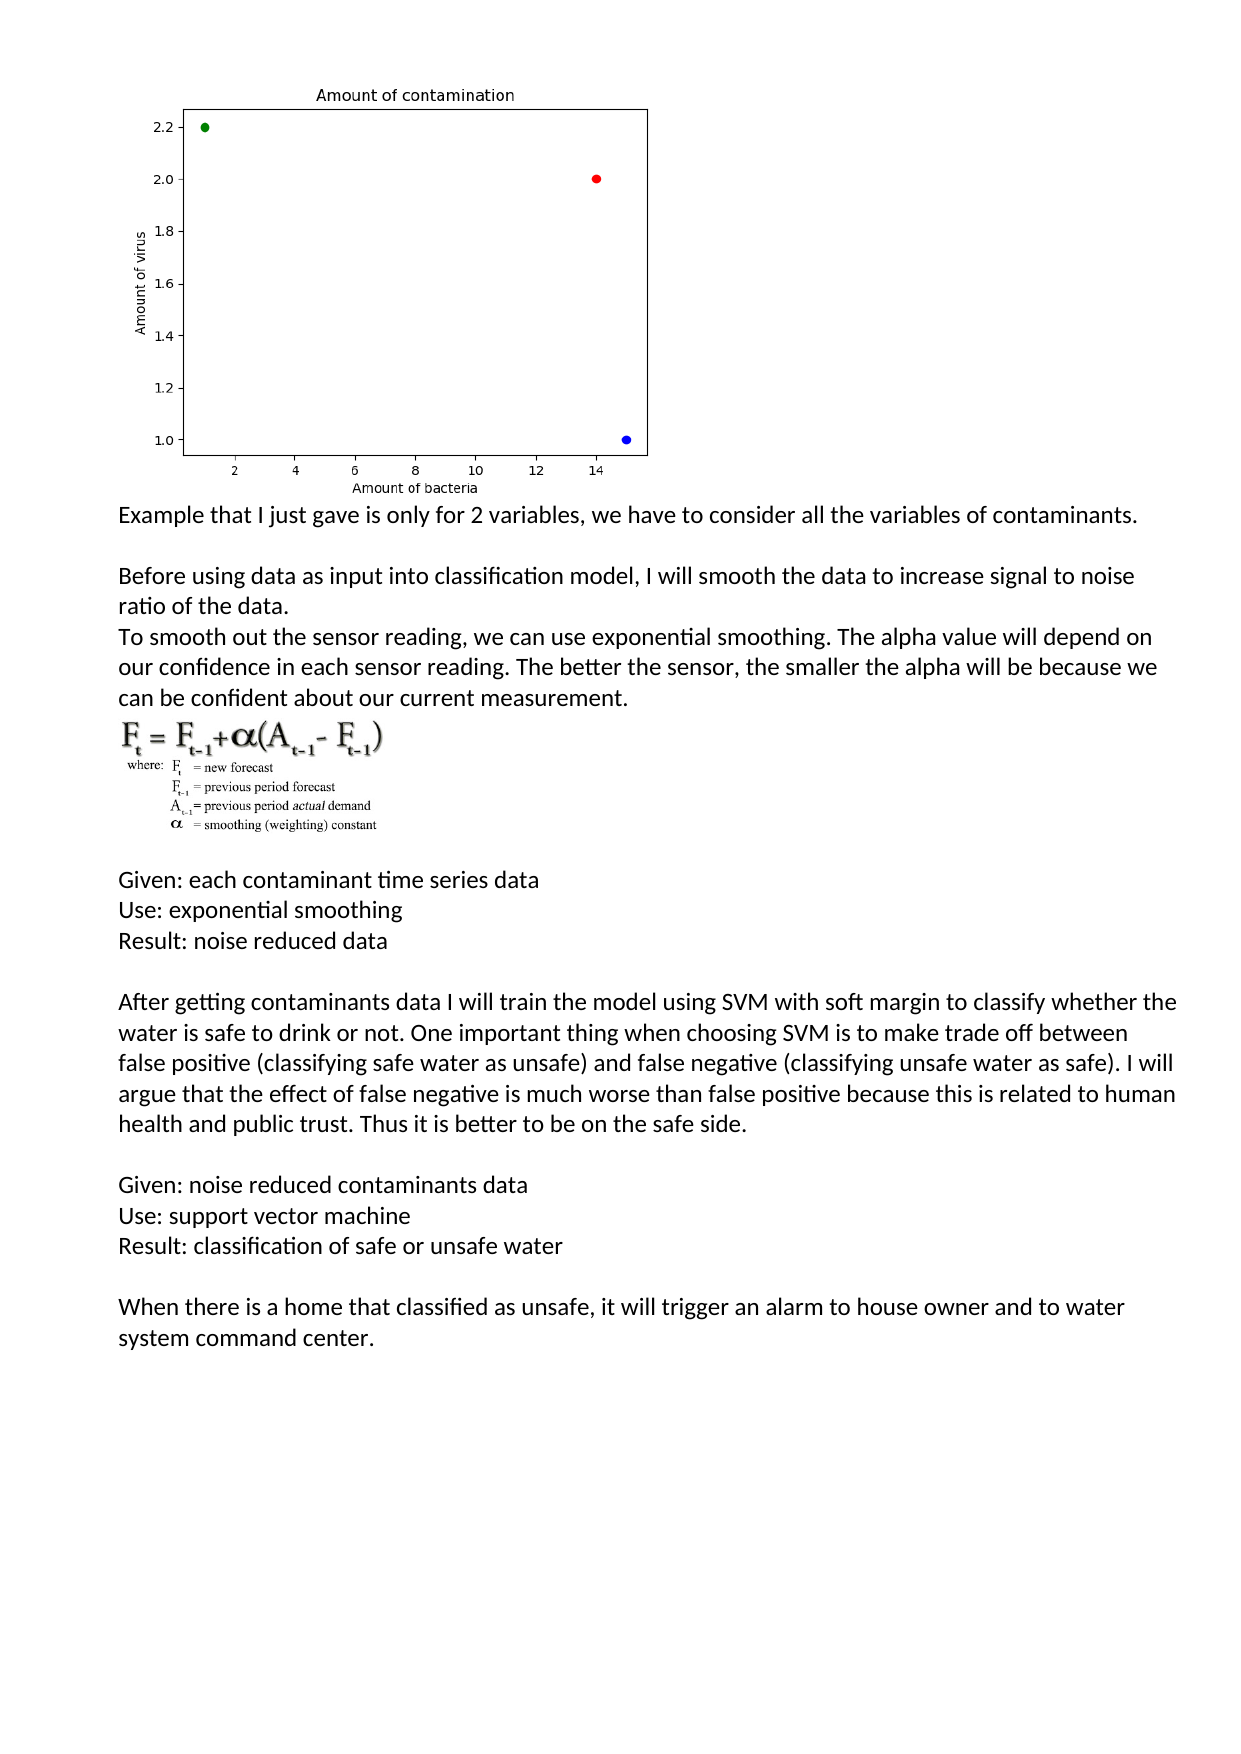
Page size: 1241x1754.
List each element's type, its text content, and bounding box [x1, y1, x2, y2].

text Use: exponential smoothing [118, 894, 1181, 925]
text Result: noise reduced data [118, 925, 1181, 956]
text Given: each contaminant time series data [118, 864, 1181, 894]
text To smooth out the sensor reading, we can use exponential smoothing. The alpha value will depend on our confidence in each sensor reading. The better the sensor, the smaller the alpha will be because we can be confident about our current measurement. [118, 621, 1181, 712]
text Given: noise reduced contaminants data [118, 1169, 1181, 1200]
text Use: support vector machine [118, 1200, 1181, 1230]
text Result: classification of safe or unsafe water [118, 1230, 1181, 1261]
text When there is a home that classified as unsafe, it will trigger an alarm to house owner and to water system command center. [118, 1291, 1181, 1352]
picture [118, 58, 675, 499]
text After getting contaminants data I will train the model using SVM with soft margin to classify whether the water is safe to drink or not. One important thing when choosing SVM is to make trade off between false positive (classifying safe water as unsafe) and false negative (classifying unsafe water as safe). I will argue that the effect of false negative is much worse than false positive because this is related to human health and public trust. Thus it is better to be on the safe side. [118, 986, 1181, 1139]
text Before using data as input into classification model, I will smooth the data to increase signal to noise ratio of the data. [118, 560, 1181, 621]
text Example that I just gave is only for 2 variables, we have to consider all the variables of contaminants. [118, 499, 1181, 529]
picture [118, 712, 385, 834]
